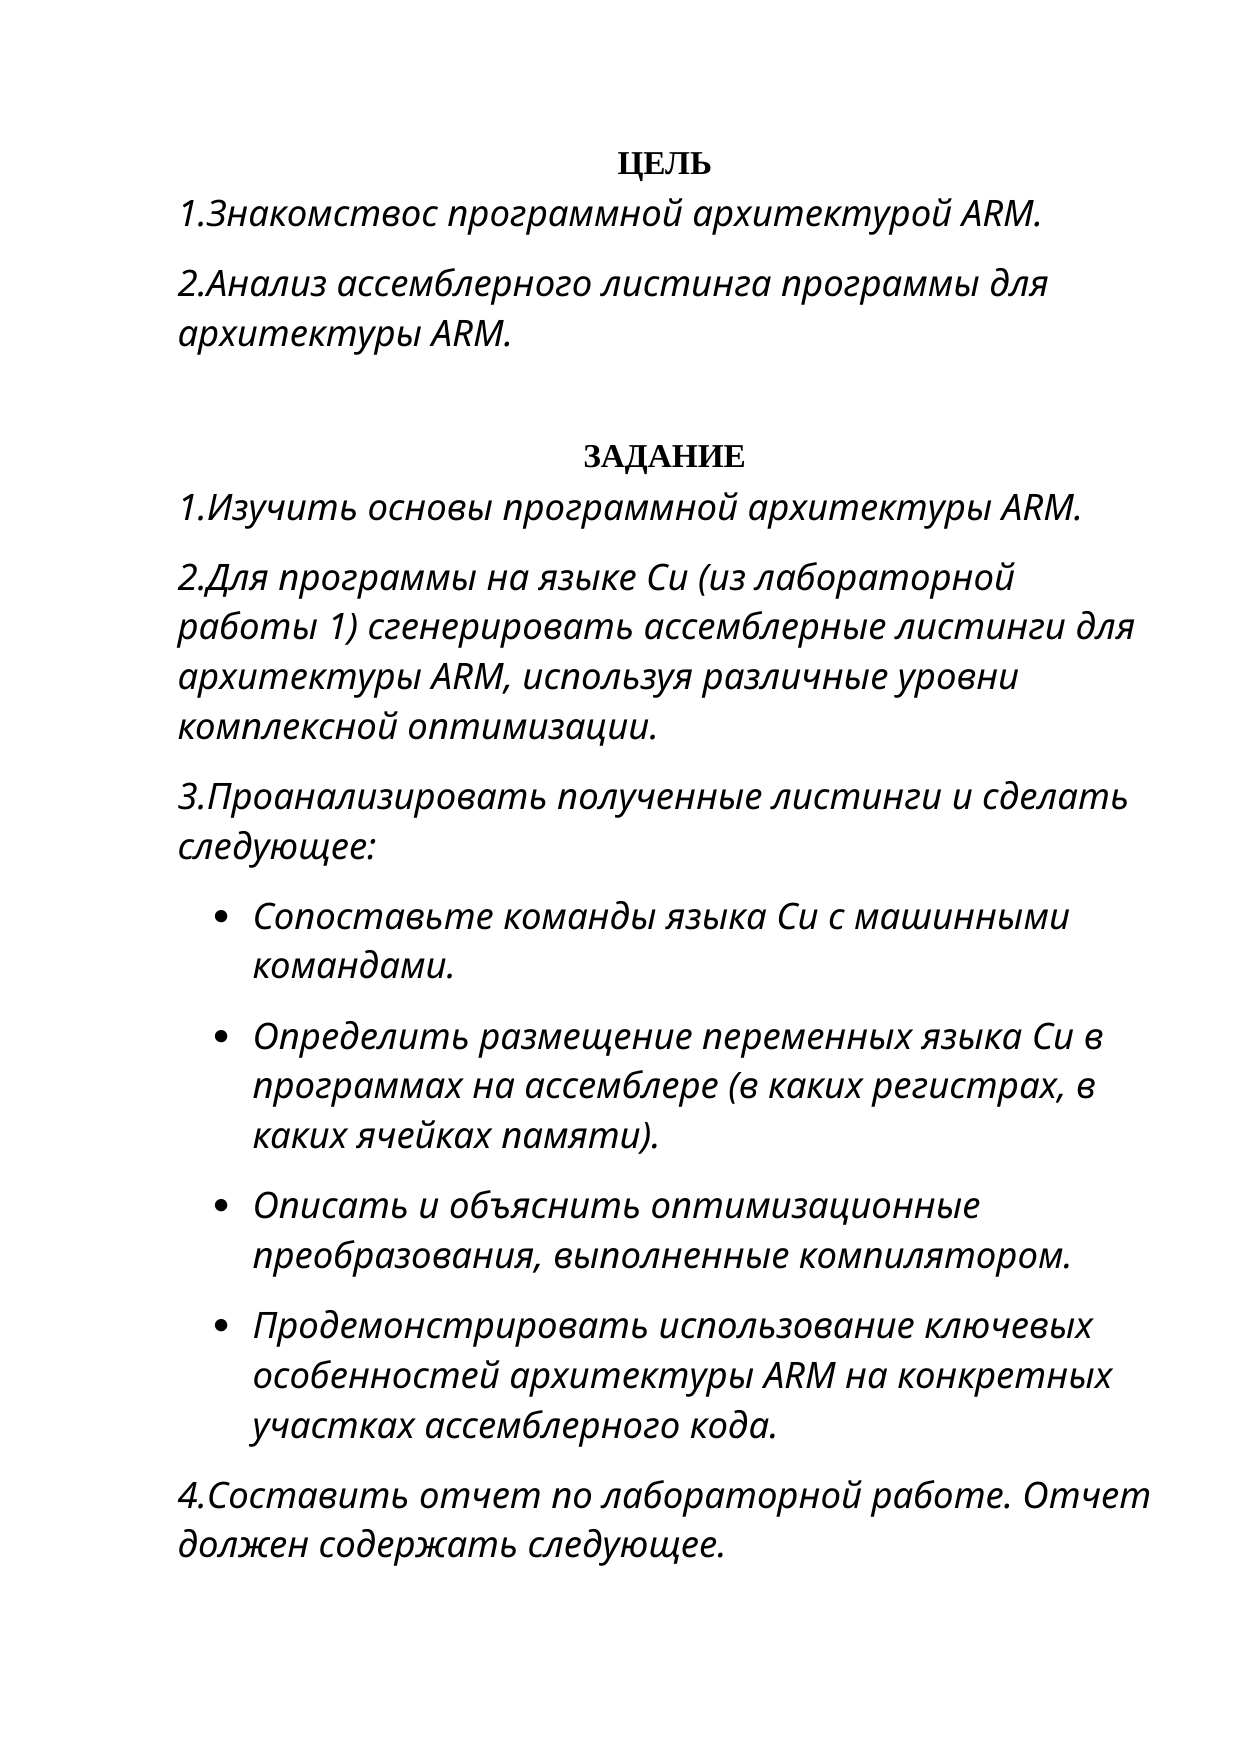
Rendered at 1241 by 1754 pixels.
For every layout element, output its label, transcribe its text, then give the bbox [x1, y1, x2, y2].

text 2.Анализ ассемблерного листинга программы для архитектуры ARM. [177, 258, 1152, 357]
subtitle ЗАДАНИЕ [177, 436, 1152, 475]
list Сопоставьте команды языка Си с машинными командами. [215, 890, 1152, 990]
list Продемонстрировать использование ключевых особенностей архитектуры ARM на конкретных участках ассемблерного кода. [215, 1300, 1152, 1449]
text 2.Для программы на языке Си (из лабораторной работы 1) сгенерировать ассемблерные листинги для архитектуры ARM, используя различные уровни комплексной оптимизации. [177, 551, 1152, 750]
list Описать и объяснить оптимизационные преобразования, выполненные компилятором. [215, 1180, 1152, 1279]
list Определить размещение переменных языка Си в программах на ассемблере (в каких регистрах, в каких ячейках памяти). [215, 1010, 1152, 1159]
subtitle ЦЕЛЬ [177, 143, 1152, 181]
text 4.Составить отчет по лабораторной работе. Отчет должен содержать следующее. [177, 1469, 1152, 1569]
text 1.Знакомствос программной архитектурой ARM. [177, 188, 1152, 237]
text 1.Изучить основы программной архитектуры ARM. [177, 481, 1152, 531]
text 3.Проанализировать полученные листинги и сделать следующее: [177, 770, 1152, 870]
